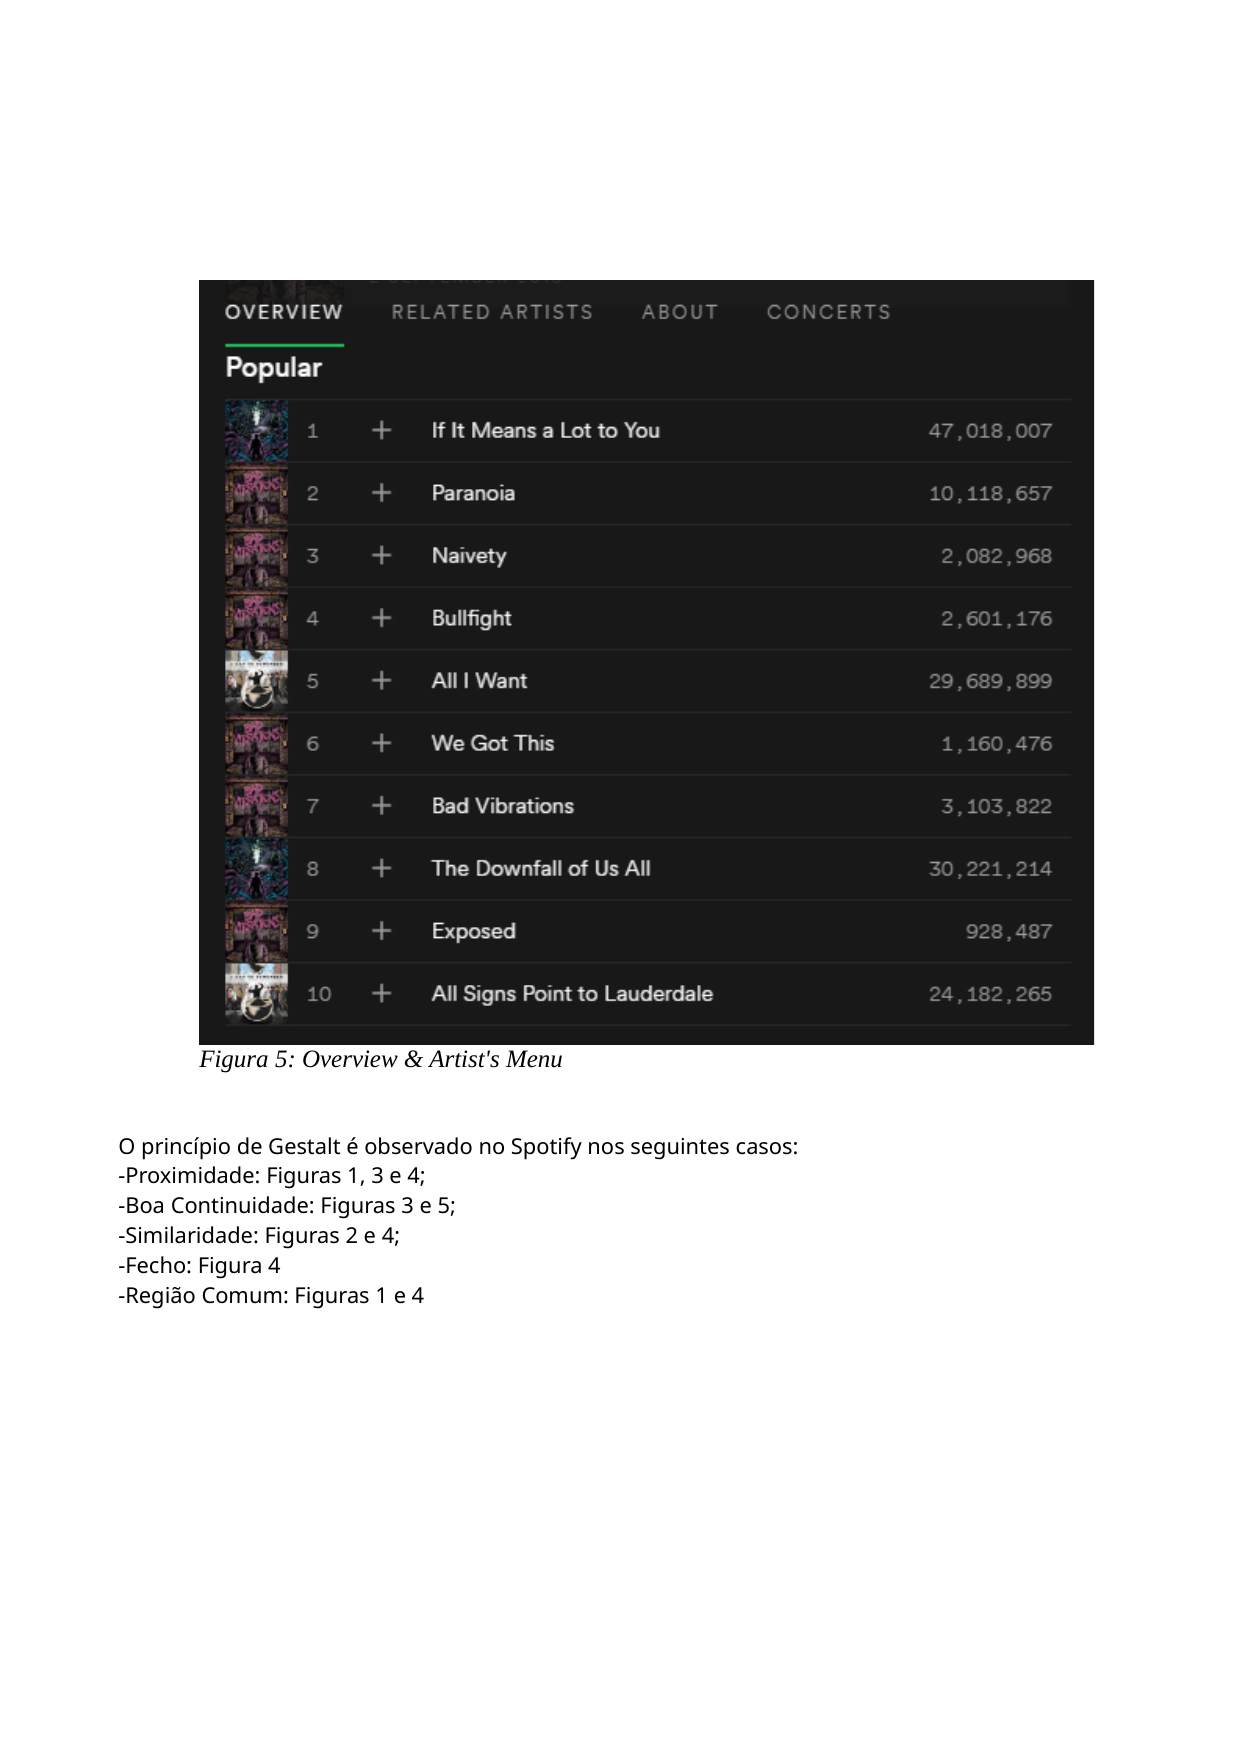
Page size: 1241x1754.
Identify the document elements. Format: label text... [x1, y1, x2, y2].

text O princípio de Gestalt é observado no Spotify nos seguintes casos: [118, 1131, 1122, 1161]
text -Proximidade: Figuras 1, 3 e 4; [118, 1161, 1122, 1190]
text -Boa Continuidade: Figuras 3 e 5; [118, 1190, 1122, 1220]
picture [199, 280, 1095, 1045]
text -Fecho: Figura 4 [118, 1250, 1122, 1280]
text -Similaridade: Figuras 2 e 4; [118, 1220, 1122, 1250]
text -Região Comum: Figuras 1 e 4 [118, 1280, 1122, 1309]
text Figura 5: Overview & Artist's Menu [199, 1045, 1094, 1073]
